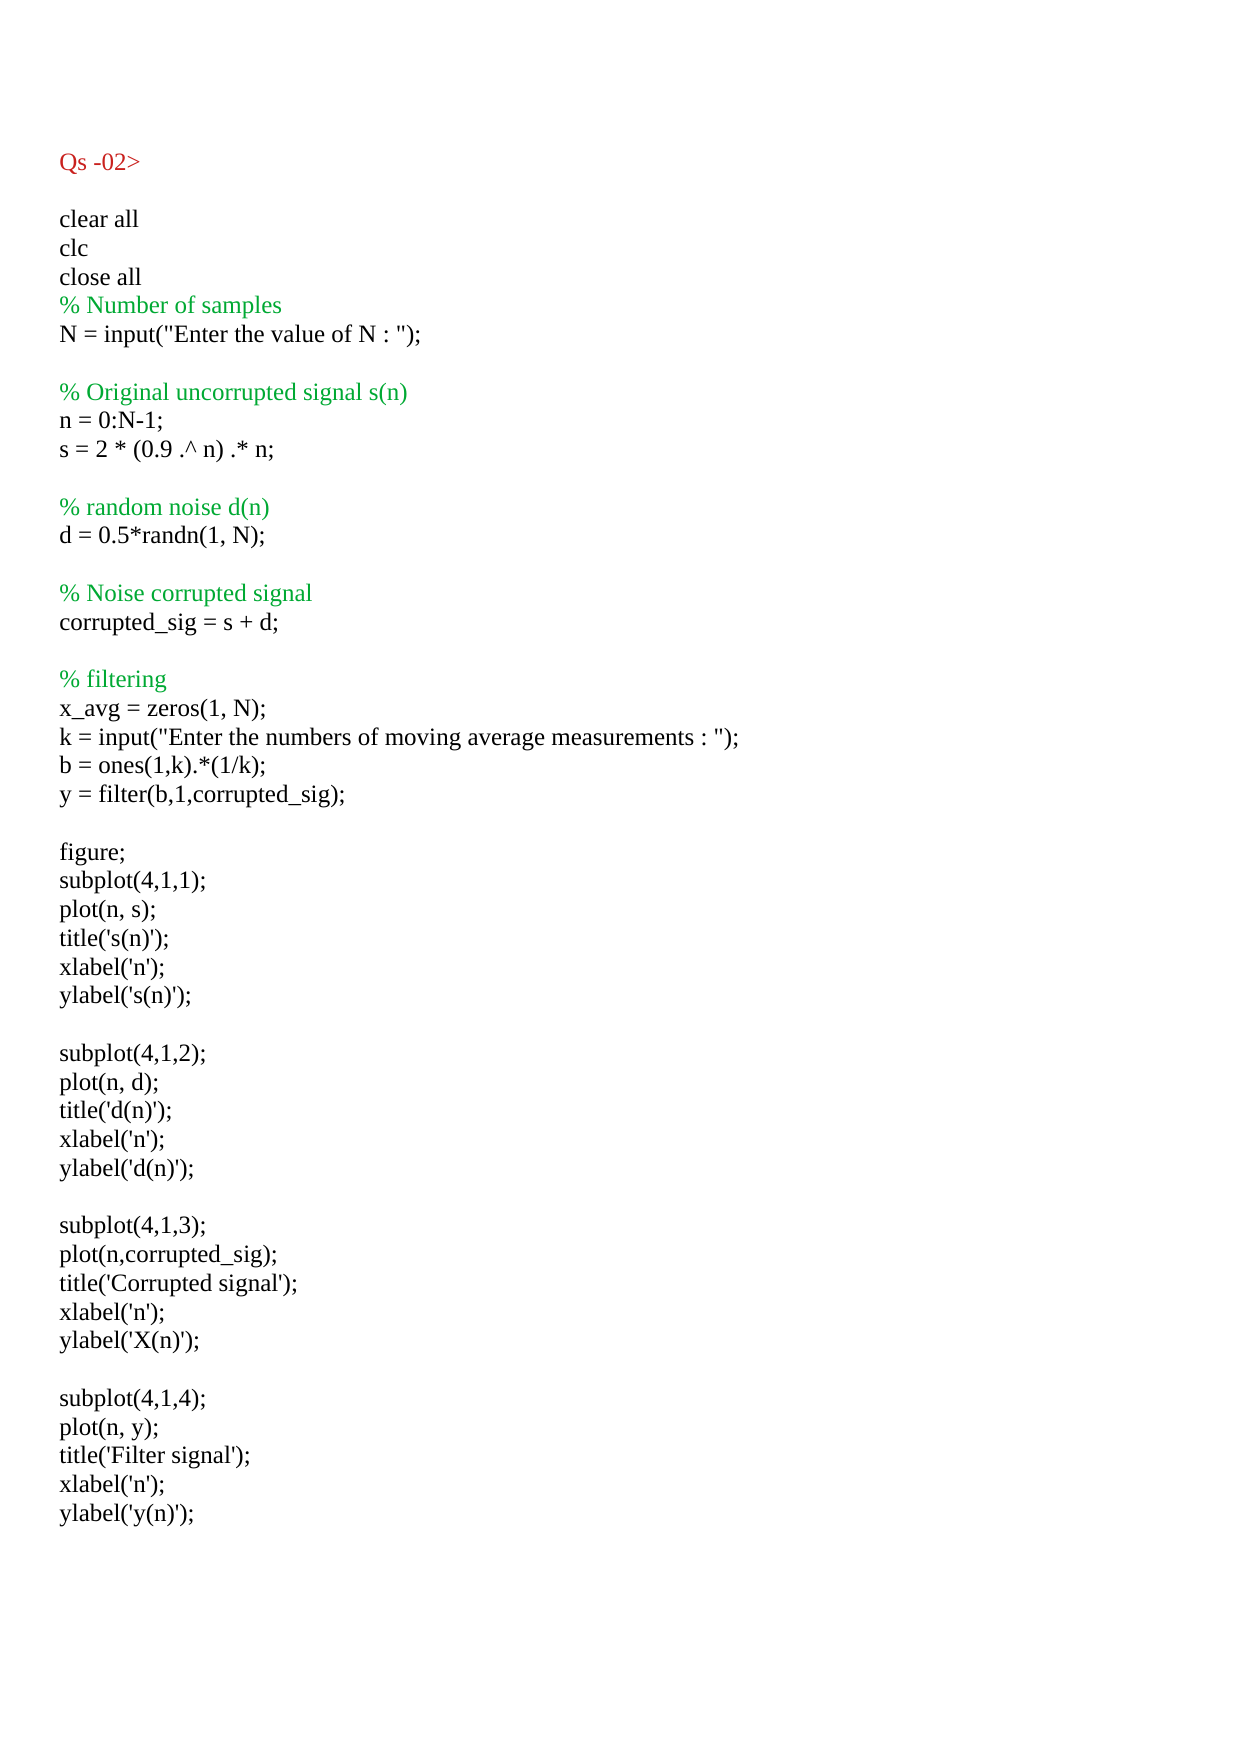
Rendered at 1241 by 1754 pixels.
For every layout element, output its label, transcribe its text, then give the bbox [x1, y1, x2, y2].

text plot(n,corrupted_sig); [59, 1239, 1181, 1268]
text y = filter(b,1,corrupted_sig); [59, 779, 1181, 808]
text Qs -02> [59, 147, 1181, 176]
text corrupted_sig = s + d; [59, 607, 1181, 636]
text xlabel('n'); [59, 1124, 1181, 1153]
text % Noise corrupted signal [59, 578, 1181, 607]
text xlabel('n'); [59, 952, 1181, 981]
text close all [59, 262, 1181, 291]
text % filtering [59, 664, 1181, 693]
text ylabel('X(n)'); [59, 1326, 1181, 1354]
text ylabel('s(n)'); [59, 981, 1181, 1009]
text title('Corrupted signal'); [59, 1268, 1181, 1297]
text ylabel('y(n)'); [59, 1498, 1181, 1527]
text subplot(4,1,3); [59, 1211, 1181, 1239]
text clear all [59, 204, 1181, 233]
text ylabel('d(n)'); [59, 1153, 1181, 1182]
text n = 0:N-1; [59, 406, 1181, 434]
text figure; [59, 837, 1181, 866]
text subplot(4,1,1); [59, 866, 1181, 894]
text plot(n, s); [59, 894, 1181, 923]
text title('s(n)'); [59, 923, 1181, 952]
text % random noise d(n) [59, 492, 1181, 521]
text b = ones(1,k).*(1/k); [59, 751, 1181, 779]
text % Number of samples [59, 291, 1181, 319]
text plot(n, d); [59, 1067, 1181, 1096]
text xlabel('n'); [59, 1469, 1181, 1498]
text x_avg = zeros(1, N); [59, 693, 1181, 722]
text subplot(4,1,2); [59, 1038, 1181, 1067]
text xlabel('n'); [59, 1297, 1181, 1326]
text d = 0.5*randn(1, N); [59, 521, 1181, 549]
text title('d(n)'); [59, 1096, 1181, 1124]
text subplot(4,1,4); [59, 1383, 1181, 1412]
text plot(n, y); [59, 1412, 1181, 1441]
text % Original uncorrupted signal s(n) [59, 377, 1181, 406]
text title('Filter signal'); [59, 1441, 1181, 1469]
text clc [59, 233, 1181, 262]
text N = input("Enter the value of N : "); [59, 319, 1181, 348]
text k = input("Enter the numbers of moving average measurements : "); [59, 722, 1181, 751]
text s = 2 * (0.9 .^ n) .* n; [59, 434, 1181, 463]
